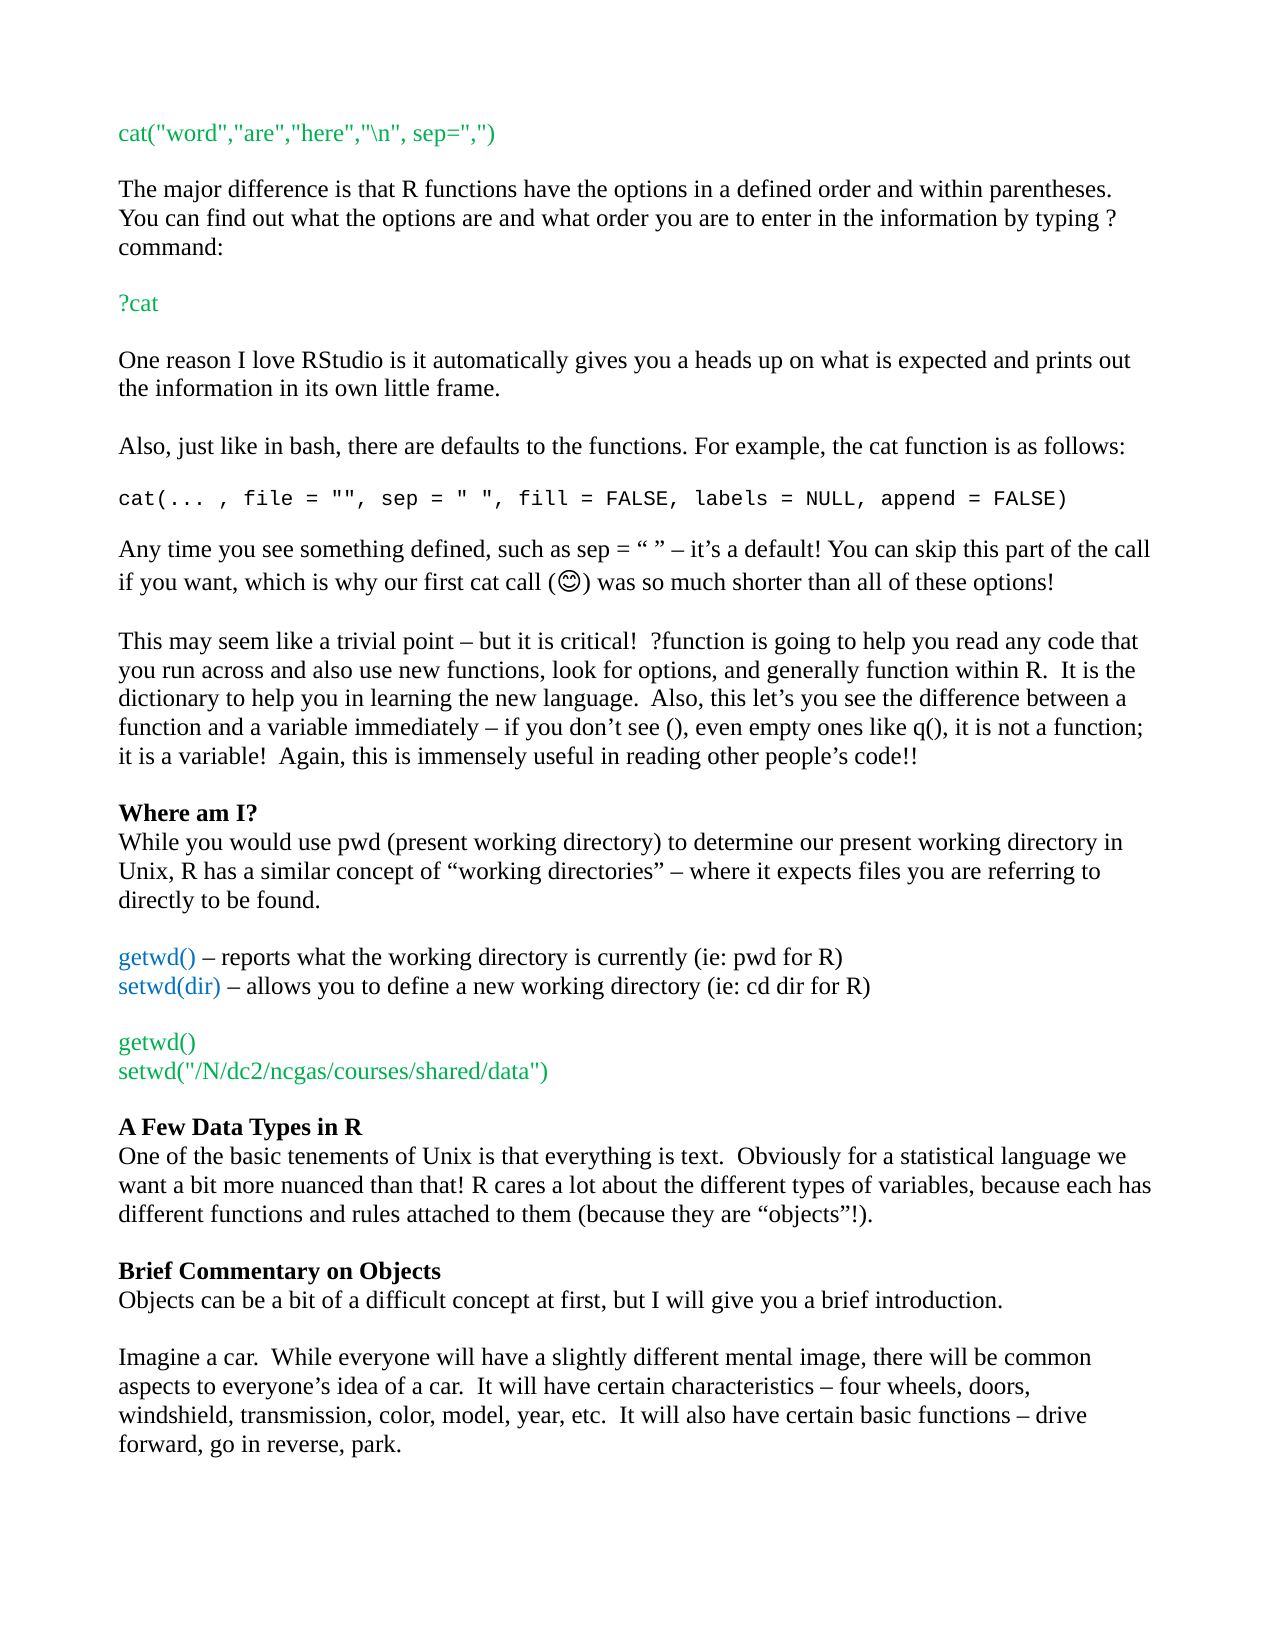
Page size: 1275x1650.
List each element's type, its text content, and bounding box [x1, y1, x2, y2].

text getwd() – reports what the working directory is currently (ie: pwd for R) [118, 942, 1153, 971]
text This may seem like a trivial point – but it is critical! ?function is going to help you read any code that you run across and also use new functions, look for options, and generally function within R. It is the dictionary to help you in learning the new language. Also, this let’s you see the difference between a function and a variable immediately – if you don’t see (), even empty ones like q(), it is not a function; it is a variable! Again, this is immensely useful in reading other people’s code!! [118, 626, 1153, 770]
text Imagine a car. While everyone will have a slightly different mental image, there will be common aspects to everyone’s idea of a car. It will have certain characteristics – four wheels, doors, windshield, transmission, color, model, year, etc. It will also have certain basic functions – drive forward, go in reverse, park. [118, 1342, 1153, 1457]
text Objects can be a bit of a difficult concept at first, but I will give you a brief introduction. [118, 1285, 1153, 1314]
text The major difference is that R functions have the options in a defined order and within parentheses. You can find out what the options are and what order you are to enter in the information by typing ?command: [118, 174, 1153, 261]
text One of the basic tenements of Unix is that everything is text. Obviously for a statistical language we want a bit more nuanced than that! R cares a lot about the different types of variables, because each has different functions and rules attached to them (because they are “objects”!). [118, 1141, 1153, 1227]
text cat("word","are","here","\n", sep=",") [118, 118, 1153, 147]
subtitle Brief Commentary on Objects [118, 1256, 1157, 1285]
text One reason I love RStudio is it automatically gives you a heads up on what is expected and prints out the information in its own little frame. [118, 345, 1153, 402]
subtitle A Few Data Types in R [118, 1112, 1153, 1141]
text setwd("/N/dc2/ncgas/courses/shared/data") [118, 1056, 1153, 1085]
text Also, just like in bash, there are defaults to the functions. For example, the cat function is as follows: [118, 431, 1153, 460]
text Any time you see something defined, such as sep = “ ” – it’s a default! You can skip this part of the call if you want, which is why our first cat call (😊) was so much shorter than all of these options! [118, 534, 1153, 597]
subtitle Where am I? [118, 798, 1153, 827]
text setwd(dir) – allows you to define a new working directory (ie: cd dir for R) [118, 971, 1153, 1000]
text getwd() [118, 1027, 1153, 1056]
text ?cat [118, 288, 1153, 317]
text cat(... , file = "", sep = " ", fill = FALSE, labels = NULL, append = FALSE) [118, 488, 1153, 512]
text While you would use pwd (present working directory) to determine our present working directory in Unix, R has a similar concept of “working directories” – where it expects files you are referring to directly to be found. [118, 827, 1153, 913]
